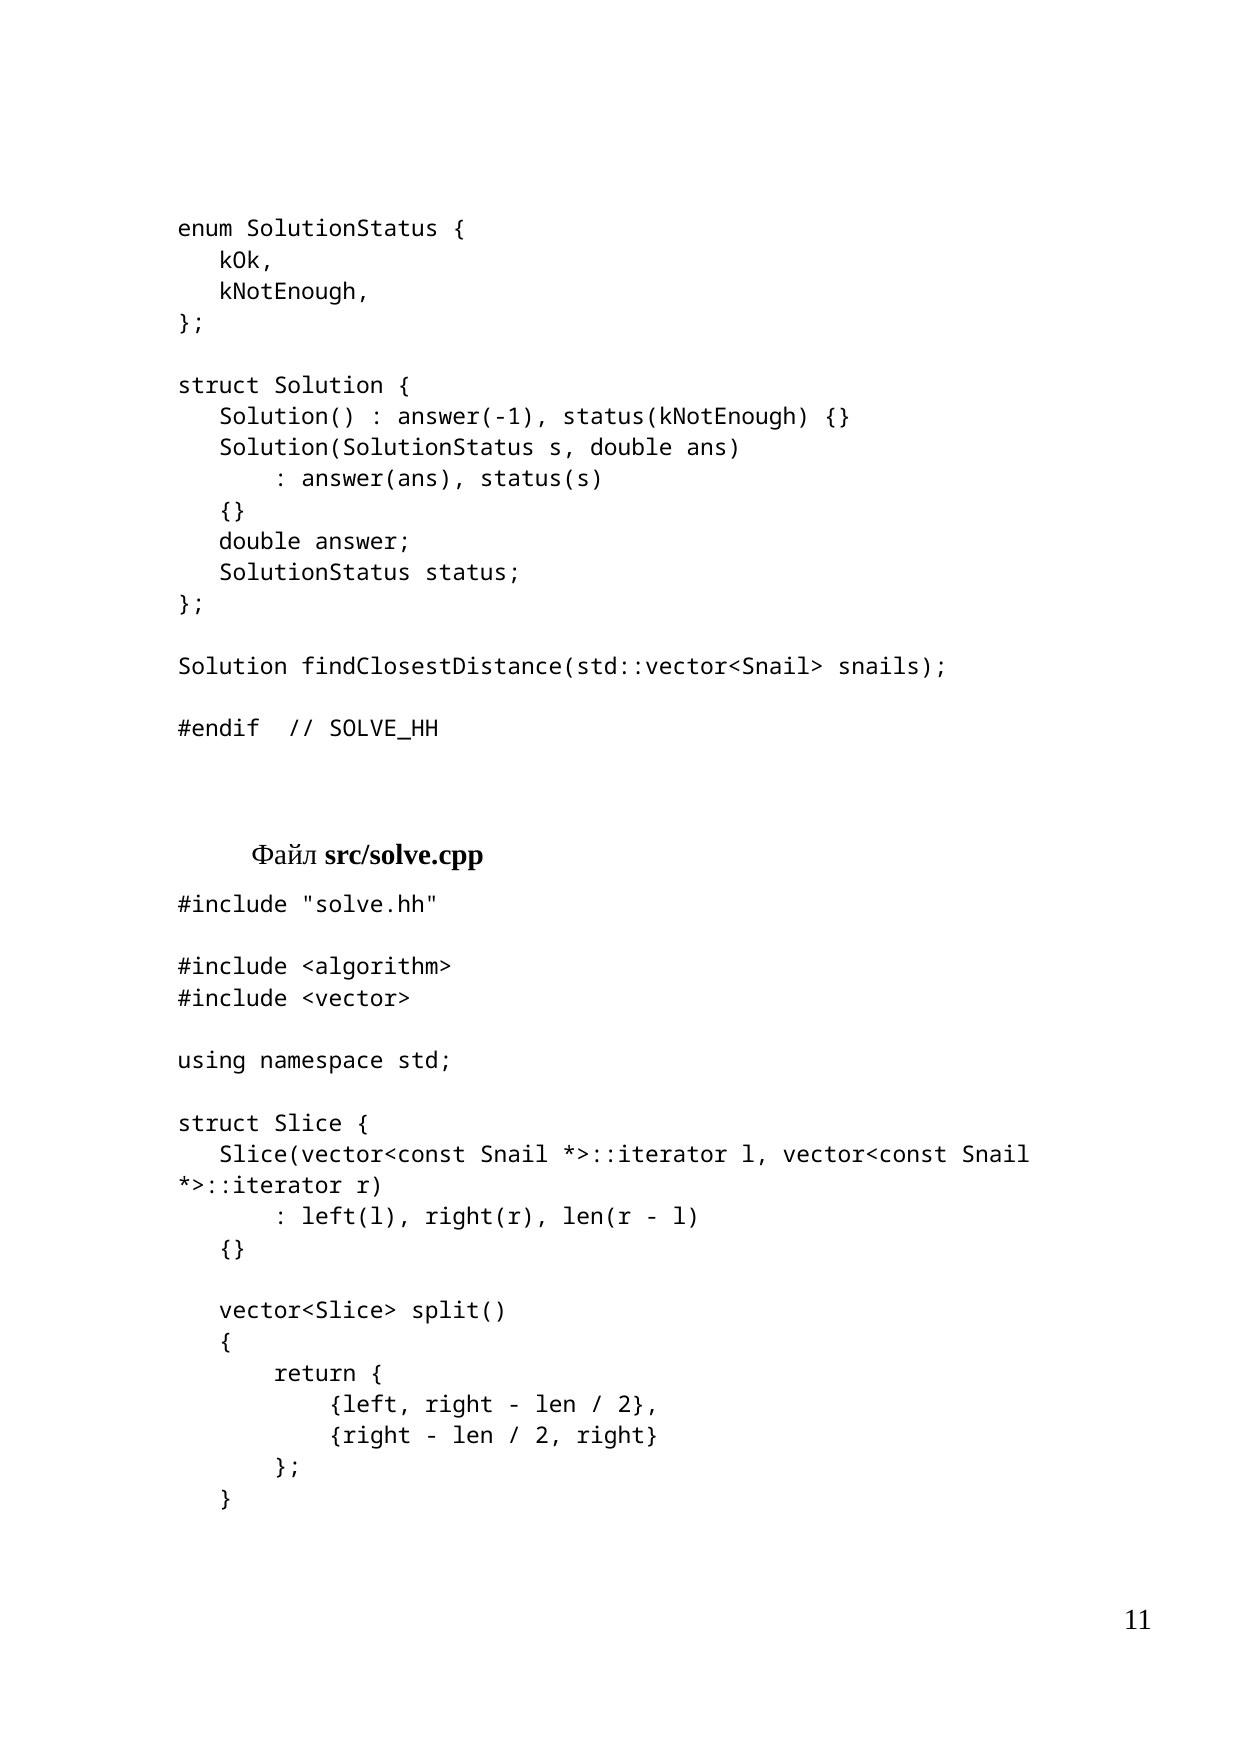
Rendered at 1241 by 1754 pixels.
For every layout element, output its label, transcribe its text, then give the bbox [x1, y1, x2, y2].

text enum SolutionStatus { kOk, kNotEnough, }; struct Solution { Solution() : answer(-1), status(kNotEnough) {} Solution(SolutionStatus s, double ans) : answer(ans), status(s) {} double answer; SolutionStatus status; }; Solution findClosestDistance(std::vector<Snail> snails); #endif // SOLVE_HH [177, 181, 1152, 837]
text #include "solve.hh" #include <algorithm> #include <vector> using namespace std; struct Slice { Slice(vector<const Snail *>::iterator l, vector<const Snail *>::iterator r) : left(l), right(r), len(r - l) {} vector<Slice> split() { return { {left, right - len / 2}, {right - len / 2, right} }; } [177, 888, 1152, 1544]
text Файл src/solve.cpp [177, 837, 1152, 871]
